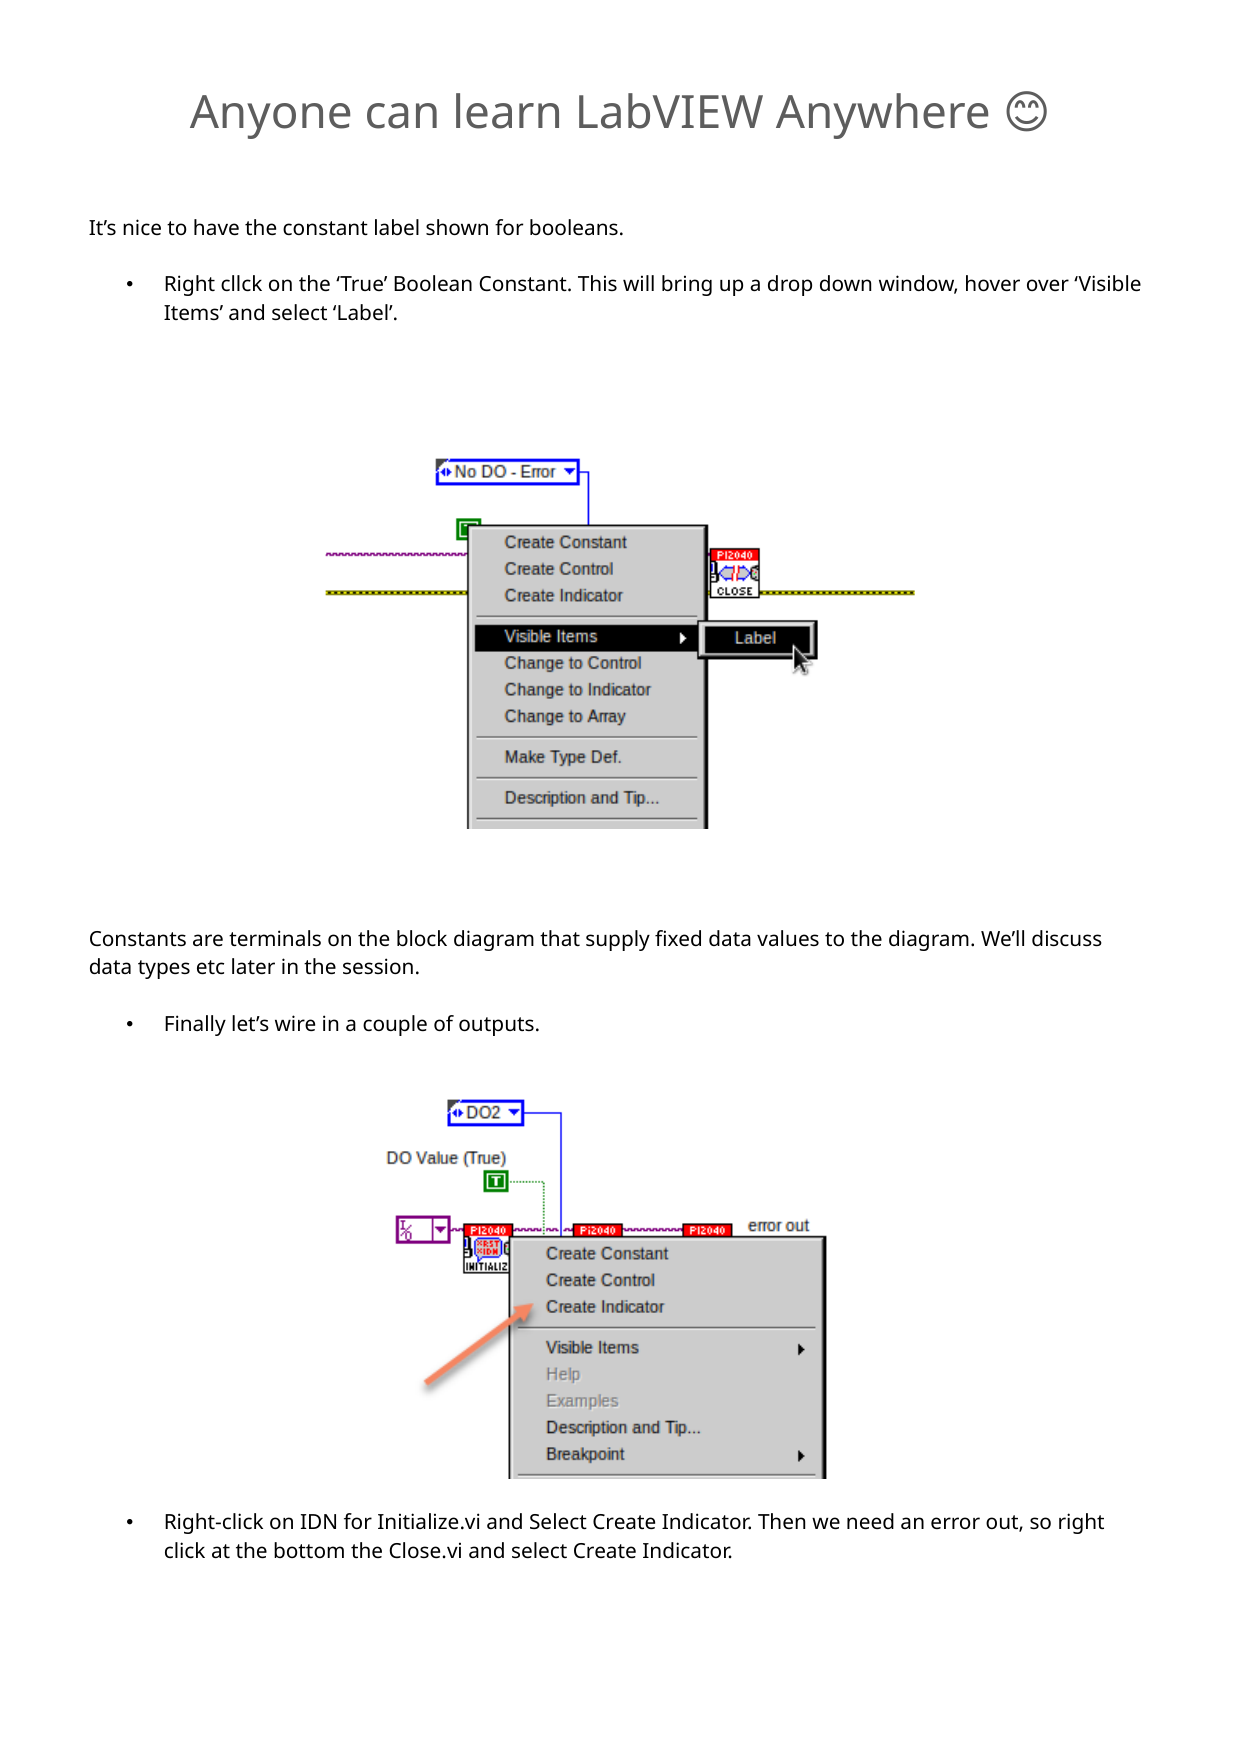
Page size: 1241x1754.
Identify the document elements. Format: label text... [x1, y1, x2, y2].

list Right cllck on the ‘True’ Boolean Constant. This will bring up a drop down window, hover over ‘Visible Items’ and select ‘Label’. [126, 269, 1152, 326]
list Right-click on IDN for Initialize.vi and Select Create Indicator. Then we need an error out, so right click at the bottom the Close.vi and select Create Indicator. [126, 1507, 1152, 1564]
text Constants are terminals on the block diagram that supply fixed data values to the diagram. We’ll discuss data types etc later in the session. [88, 924, 1152, 981]
text It’s nice to have the constant label shown for booleans. [88, 213, 1152, 241]
list Finally let’s wire in a couple of outputs. [126, 1009, 1152, 1037]
picture [357, 1043, 883, 1479]
picture [325, 355, 915, 829]
